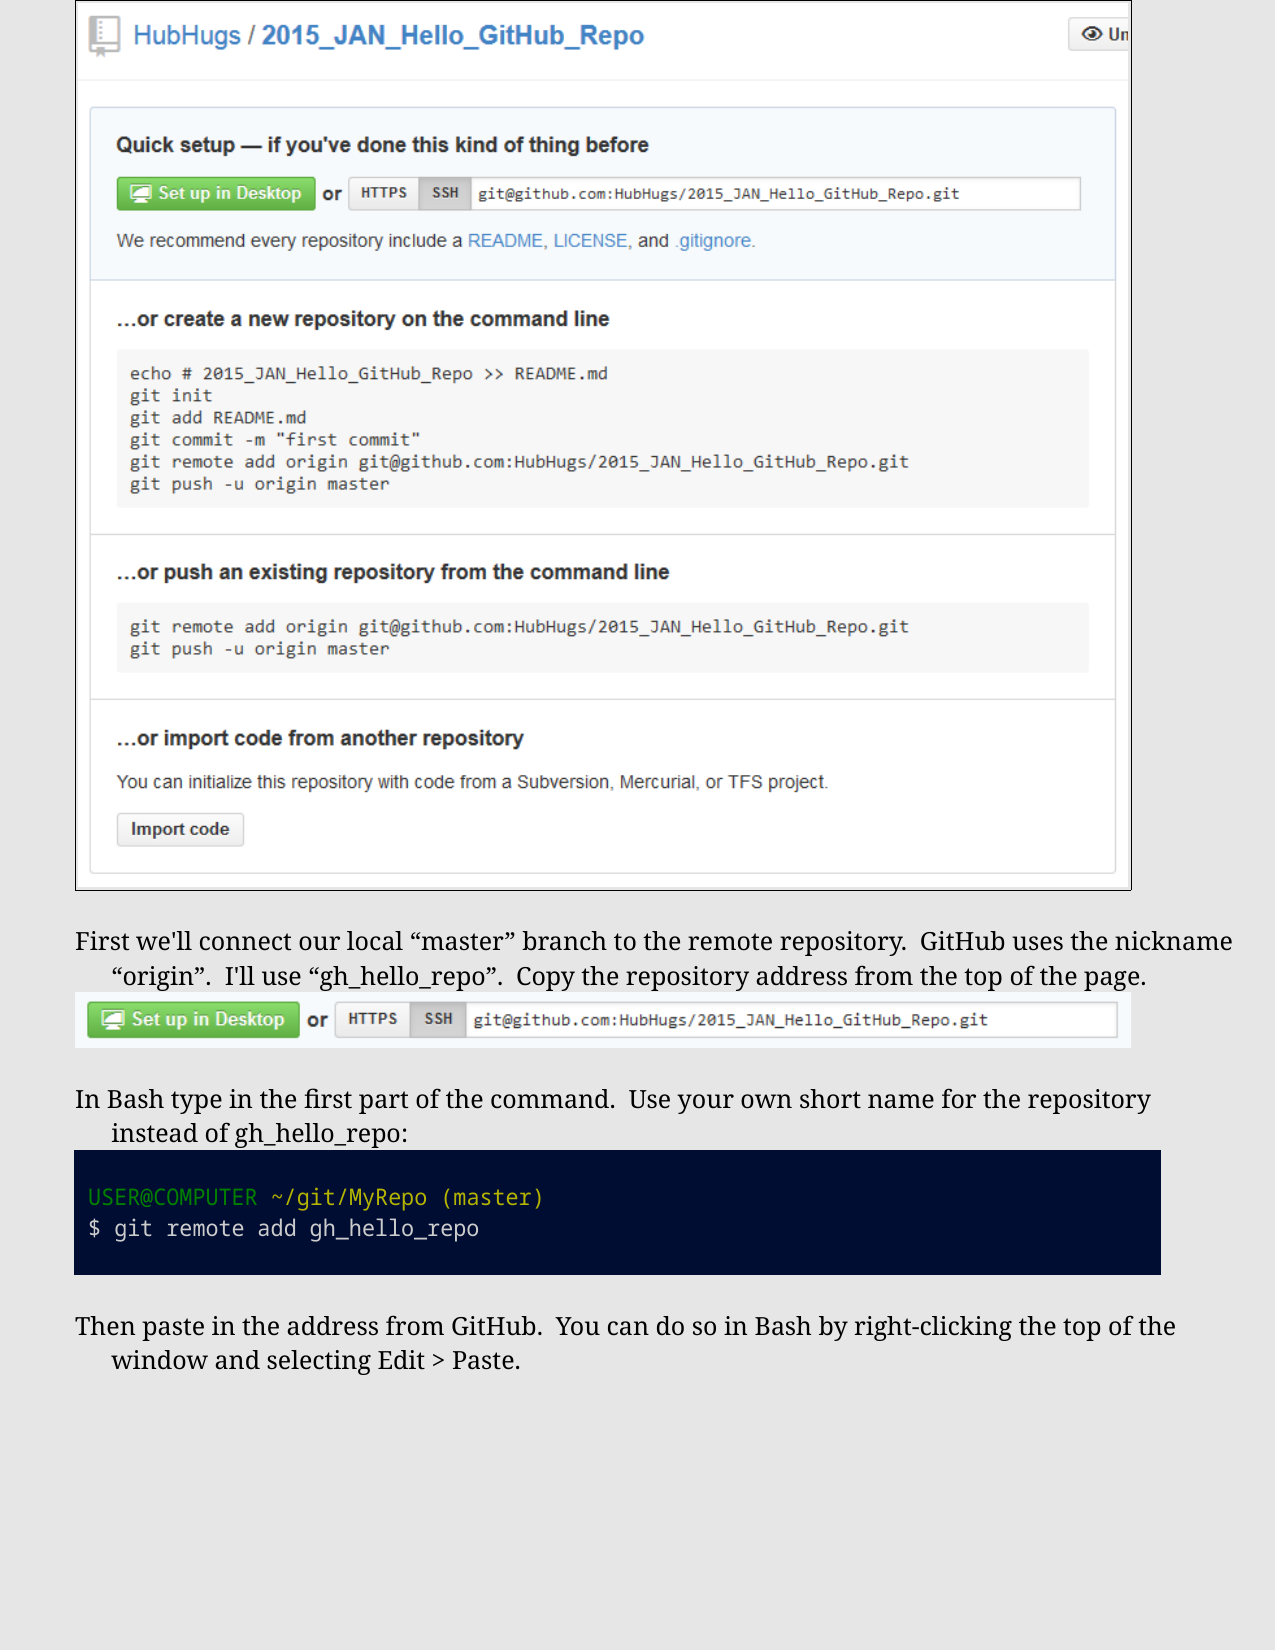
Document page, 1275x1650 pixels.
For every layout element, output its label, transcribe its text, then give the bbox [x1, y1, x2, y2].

picture [78, 3, 1128, 887]
text $ git remote add gh_hello_repo [74, 1212, 1161, 1243]
text In Bash type in the first part of the command. Use your own short name for the repository instead of gh_hello_repo: [75, 1082, 1239, 1150]
picture [75, 992, 1132, 1048]
text First we'll connect our local “master” branch to the remote repository. GitHub uses the nickname “origin”. I'll use “gh_hello_repo”. Copy the repository address from the top of the page. [75, 924, 1239, 992]
text Then paste in the address from GitHub. You can do so in Bash by right-clicking the top of the window and selecting Edit > Paste. [75, 1309, 1239, 1377]
text USER@COMPUTER ~/git/MyRepo (master) [74, 1181, 1161, 1212]
